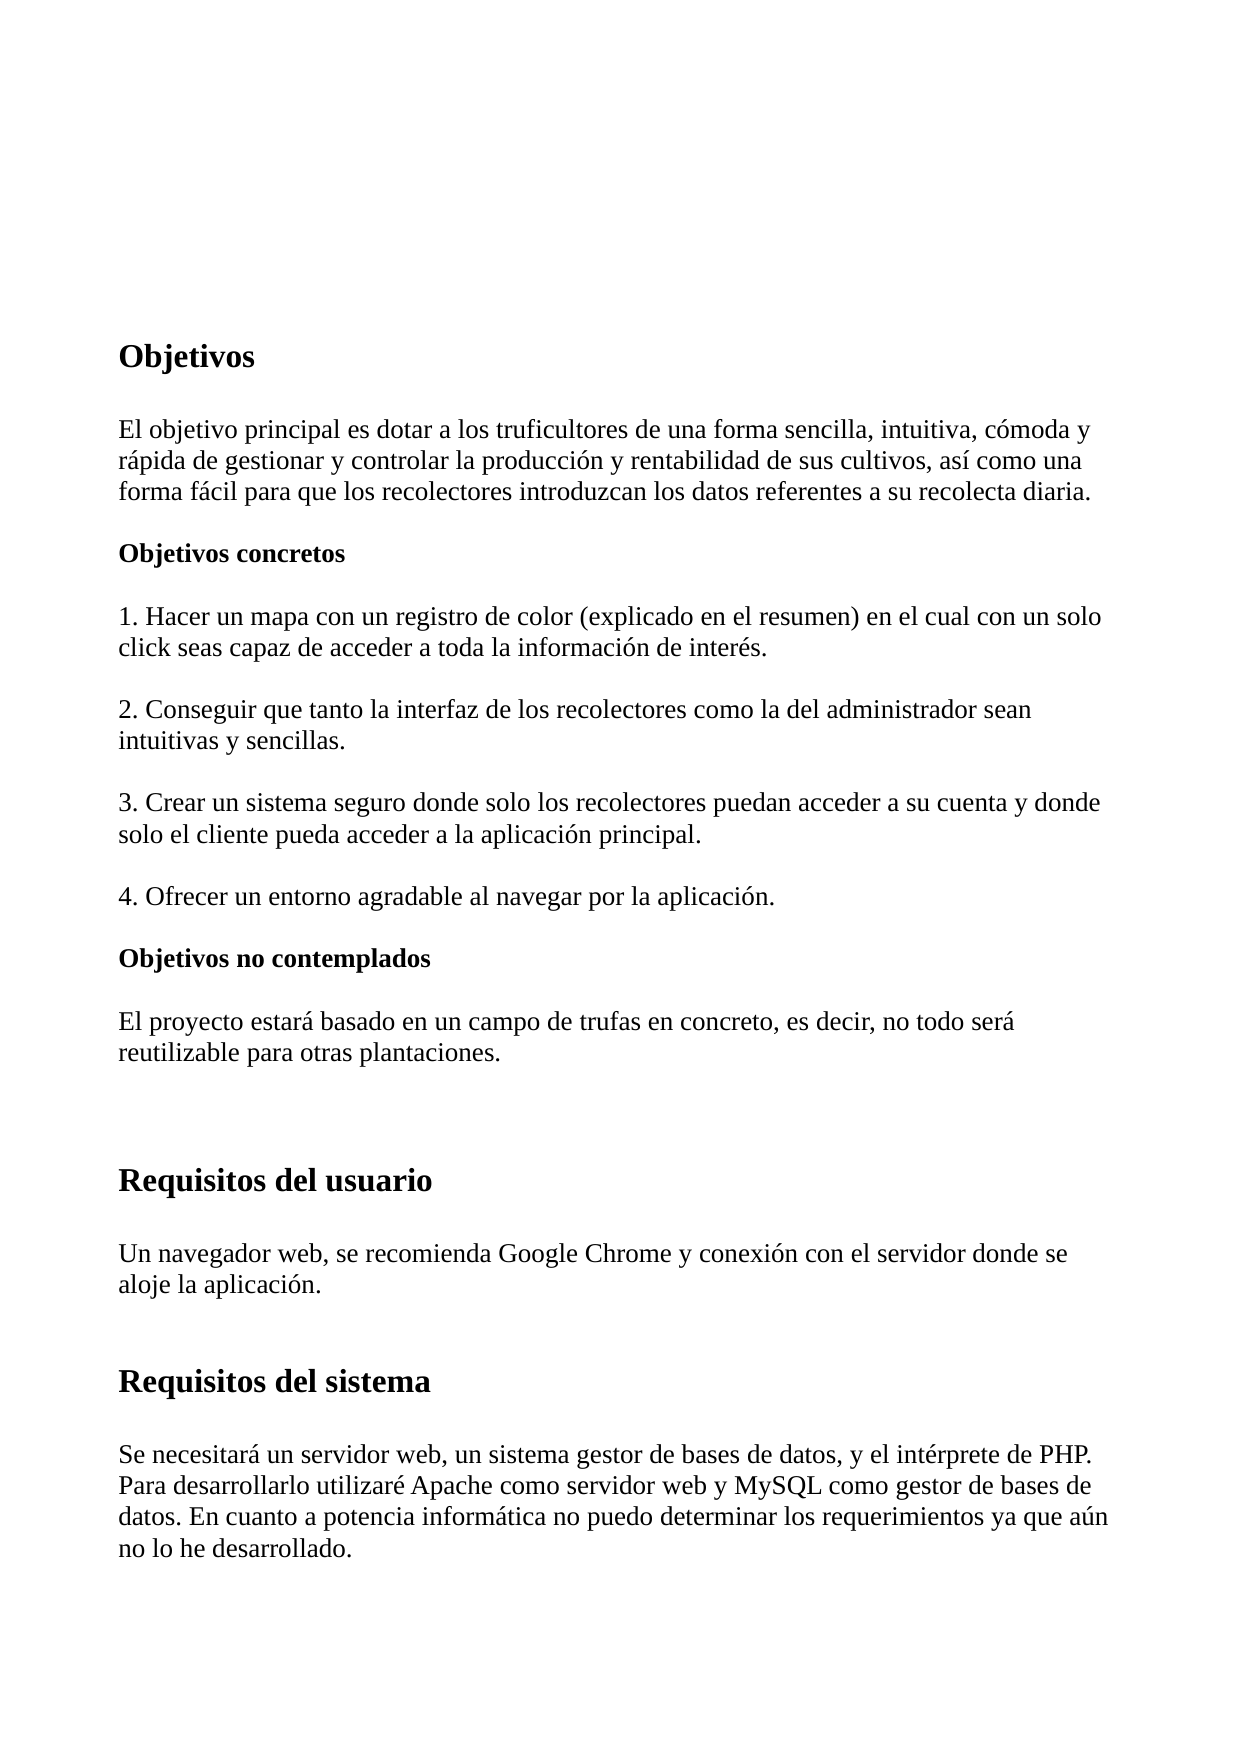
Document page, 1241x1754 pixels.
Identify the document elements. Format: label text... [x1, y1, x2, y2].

text 3. Crear un sistema seguro donde solo los recolectores puedan acceder a su cuenta y donde solo el cliente pueda acceder a la aplicación principal. [118, 787, 1122, 849]
text Requisitos del sistema [118, 1362, 1122, 1400]
text Objetivos no contemplados [118, 942, 1122, 973]
text El objetivo principal es dotar a los truficultores de una forma sencilla, intuitiva, cómoda y rápida de gestionar y controlar la producción y rentabilidad de sus cultivos, así como una forma fácil para que los recolectores introduzcan los datos referentes a su recolecta diaria. [118, 413, 1122, 506]
text 2. Conseguir que tanto la interfaz de los recolectores como la del administrador sean intuitivas y sencillas. [118, 693, 1122, 755]
text 1. Hacer un mapa con un registro de color (explicado en el resumen) en el cual con un solo click seas capaz de acceder a toda la información de interés. [118, 600, 1122, 662]
text Objetivos [118, 336, 1122, 374]
text Un navegador web, se recomienda Google Chrome y conexión con el servidor donde se aloje la aplicación. [118, 1237, 1122, 1299]
text 4. Ofrecer un entorno agradable al navegar por la aplicación. [118, 880, 1122, 911]
text El proyecto estará basado en un campo de trufas en concreto, es decir, no todo será reutilizable para otras plantaciones. [118, 1004, 1122, 1067]
text Requisitos del usuario [118, 1160, 1122, 1199]
text Objetivos concretos [118, 537, 1122, 568]
text Se necesitará un servidor web, un sistema gestor de bases de datos, y el intérprete de PHP. Para desarrollarlo utilizaré Apache como servidor web y MySQL como gestor de bases de datos. En cuanto a potencia informática no puedo determinar los requerimientos ya que aún no lo he desarrollado. [118, 1438, 1122, 1563]
